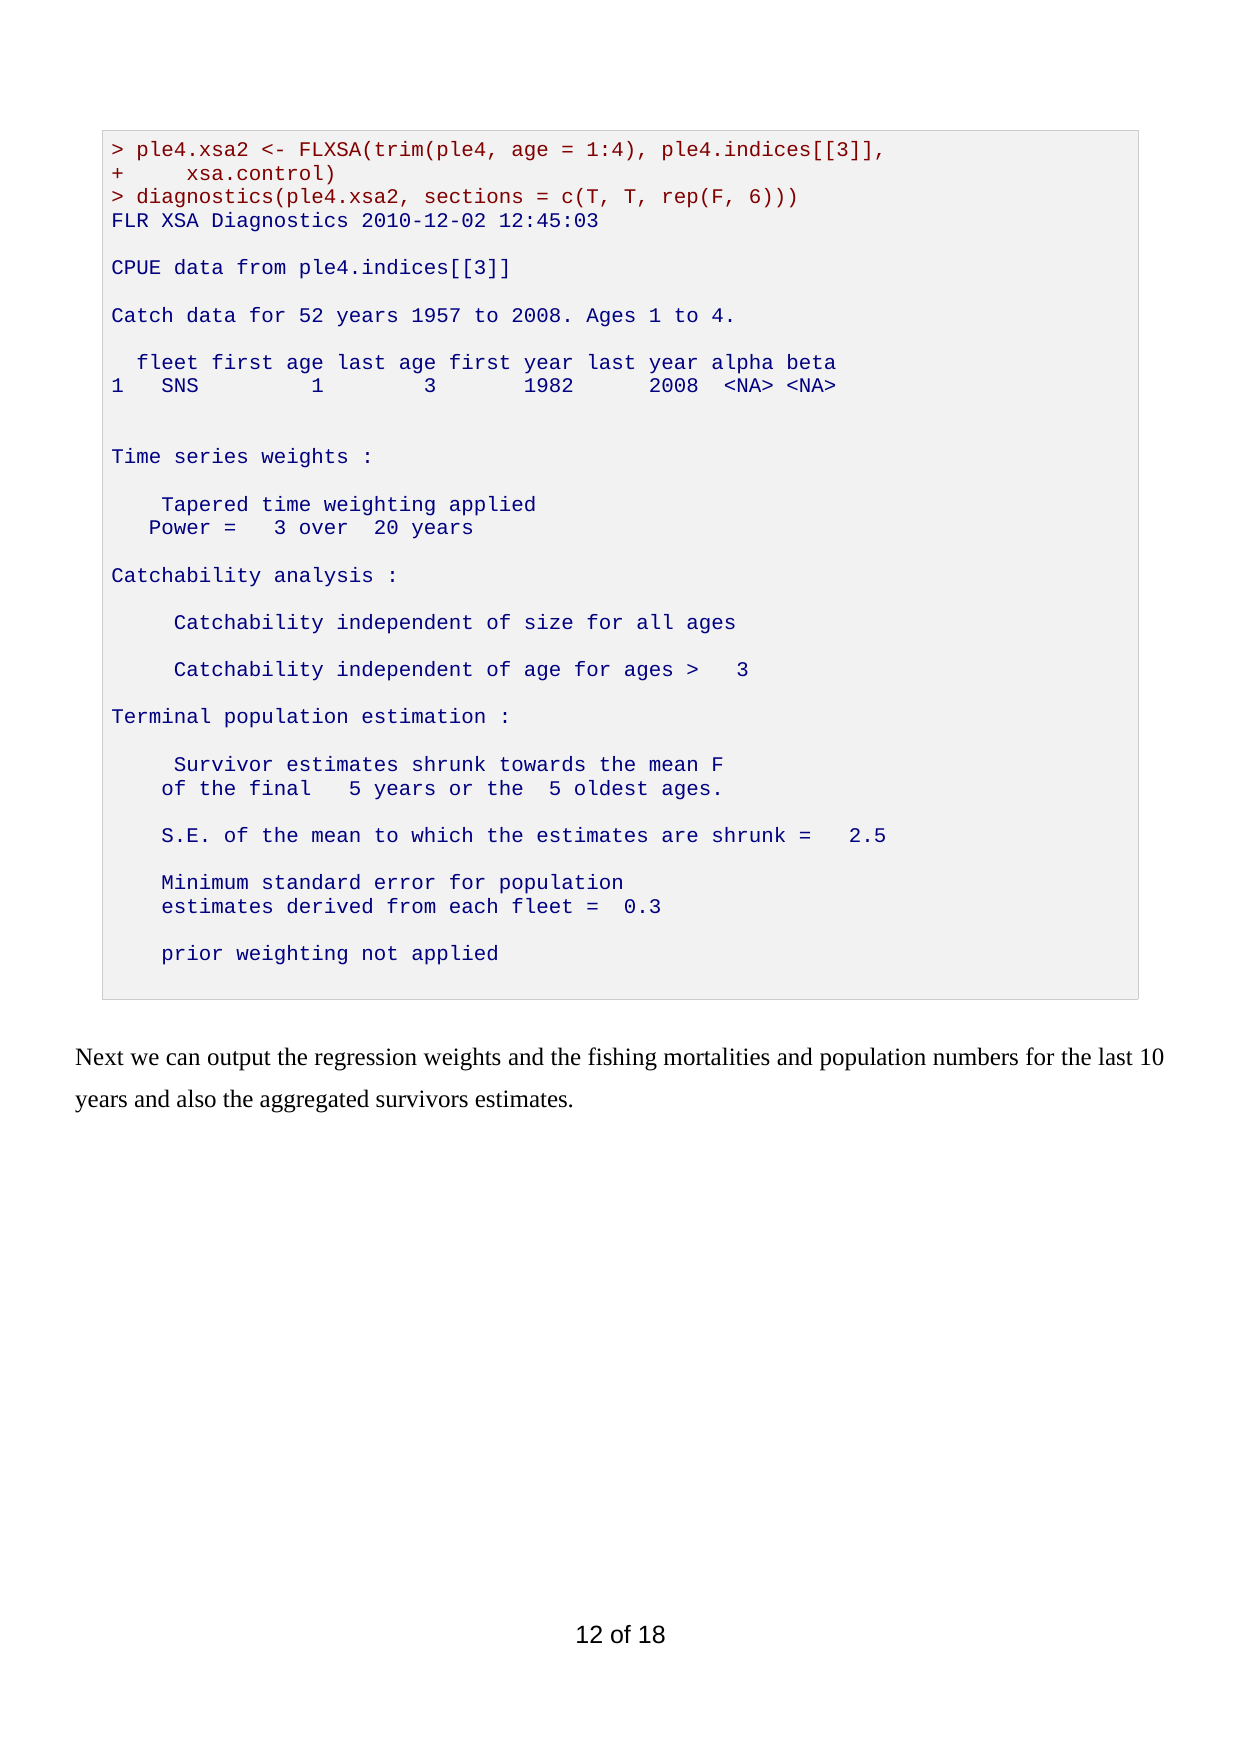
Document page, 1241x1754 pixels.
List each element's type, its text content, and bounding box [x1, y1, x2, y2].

text Time series weights : [111, 446, 1129, 470]
text of the final 5 years or the 5 oldest ages. [111, 777, 1129, 801]
text + xsa.control) [111, 163, 1129, 186]
text FLR XSA Diagnostics 2010-12-02 12:45:03 [111, 210, 1129, 234]
text S.E. of the mean to which the estimates are shrunk = 2.5 [111, 825, 1129, 848]
text fleet first age last age first year last year alpha beta [111, 352, 1129, 376]
text > ple4.xsa2 <- FLXSA(trim(ple4, age = 1:4), ple4.indices[[3]], [111, 139, 1129, 163]
text Survivor estimates shrunk towards the mean F [111, 754, 1129, 777]
text Catchability independent of age for ages > 3 [111, 659, 1129, 683]
text estimates derived from each fleet = 0.3 [111, 896, 1129, 919]
text Power = 3 over 20 years [111, 517, 1129, 541]
text Terminal population estimation : [111, 707, 1129, 730]
text 1 SNS 1 3 1982 2008 <NA> <NA> [111, 376, 1129, 399]
text Catchability independent of size for all ages [111, 612, 1129, 636]
text Catchability analysis : [111, 565, 1129, 588]
text Minimum standard error for population [111, 872, 1129, 896]
text CPUE data from ple4.indices[[3]] [111, 257, 1129, 281]
text Catch data for 52 years 1957 to 2008. Ages 1 to 4. [111, 304, 1129, 328]
text Tapered time weighting applied [111, 494, 1129, 517]
text prior weighting not applied [111, 943, 1129, 967]
text Next we can output the regression weights and the fishing mortalities and population numbers for the last 10 years and also the aggregated survivors estimates. [75, 118, 1166, 1112]
text > diagnostics(ple4.xsa2, sections = c(T, T, rep(F, 6))) [111, 186, 1129, 210]
